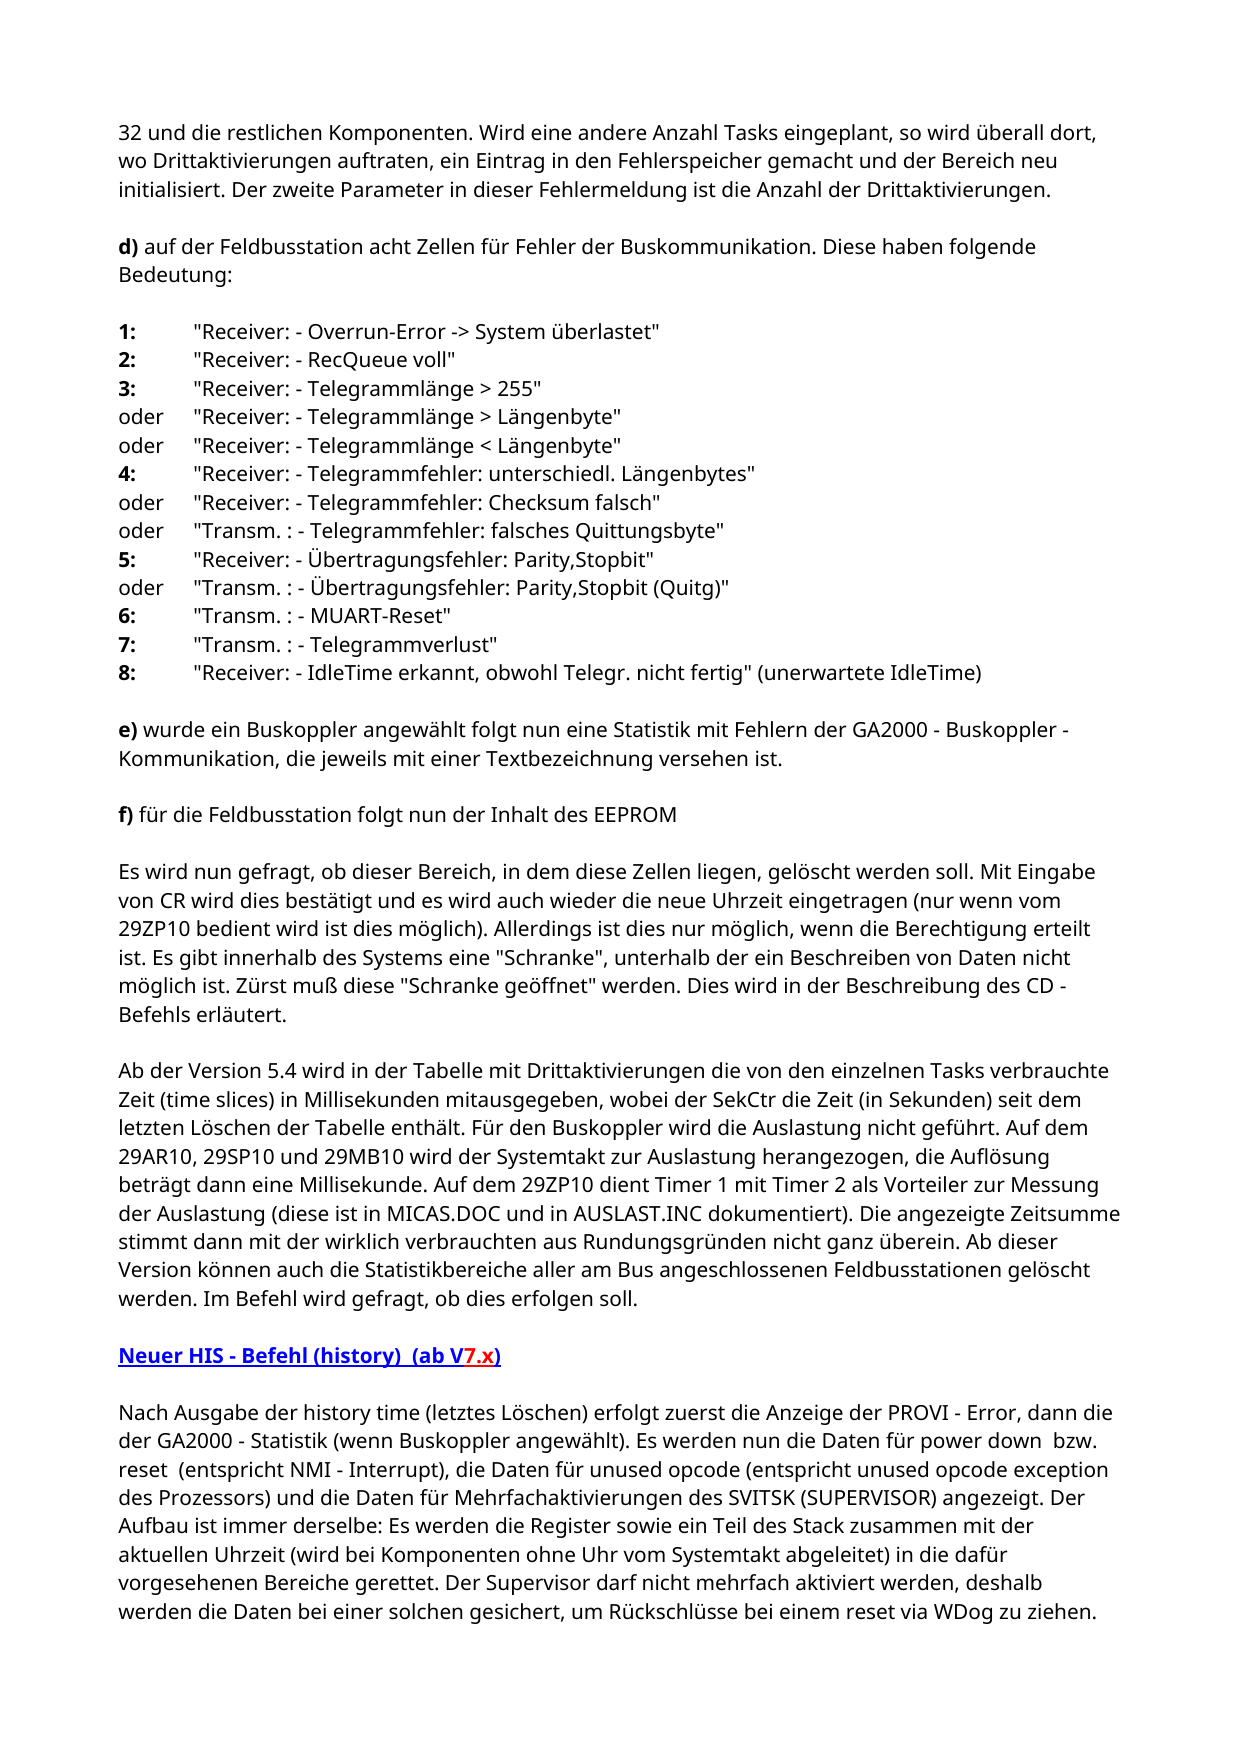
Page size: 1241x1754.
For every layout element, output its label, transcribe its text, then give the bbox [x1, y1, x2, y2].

text oder "Receiver: - Telegrammlänge > Längenbyte" [118, 402, 1122, 431]
text Ab der Version 5.4 wird in der Tabelle mit Drittaktivierungen die von den einzelnen Tasks verbrauchte Zeit (time slices) in Millisekunden mitausgegeben, wobei der SekCtr die Zeit (in Sekunden) seit dem letzten Löschen der Tabelle enthält. Für den Buskoppler wird die Auslastung nicht geführt. Auf dem 29AR10, 29SP10 und 29MB10 wird der Systemtakt zur Auslastung herangezogen, die Auflösung beträgt dann eine Millisekunde. Auf dem 29ZP10 dient Timer 1 mit Timer 2 als Vorteiler zur Messung der Auslastung (diese ist in MICAS.DOC und in AUSLAST.INC dokumentiert). Die angezeigte Zeitsumme stimmt dann mit der wirklich verbrauchten aus Rundungsgründen nicht ganz überein. Ab dieser Version können auch die Statistikbereiche aller am Bus angeschlossenen Feldbusstationen gelöscht werden. Im Befehl wird gefragt, ob dies erfolgen soll. [118, 1057, 1122, 1312]
text e) wurde ein Buskoppler angewählt folgt nun eine Statistik mit Fehlern der GA2000 - Buskoppler - Kommunikation, die jeweils mit einer Textbezeichnung versehen ist. [118, 715, 1122, 772]
text oder "Receiver: - Telegrammlänge < Längenbyte" [118, 431, 1122, 459]
text 3: "Receiver: - Telegrammlänge > 255" [118, 374, 1122, 402]
text oder "Transm. : - Telegrammfehler: falsches Quittungsbyte" [118, 516, 1122, 545]
text 4: "Receiver: - Telegrammfehler: unterschiedl. Längenbytes" [118, 459, 1122, 488]
text 32 und die restlichen Komponenten. Wird eine andere Anzahl Tasks eingeplant, so wird überall dort, wo Drittaktivierungen auftraten, ein Eintrag in den Fehlerspeicher gemacht und der Bereich neu initialisiert. Der zweite Parameter in dieser Fehlermeldung ist die Anzahl der Drittaktivierungen. [118, 118, 1122, 203]
text 5: "Receiver: - Übertragungsfehler: Parity,Stopbit" [118, 545, 1122, 573]
text 7: "Transm. : - Telegrammverlust" [118, 630, 1122, 658]
text Neuer HIS - Befehl (history) (ab V7.x) [118, 1341, 1122, 1369]
text oder "Receiver: - Telegrammfehler: Checksum falsch" [118, 488, 1122, 516]
text 8: "Receiver: - IdleTime erkannt, obwohl Telegr. nicht fertig" (unerwartete IdleTime) [118, 658, 1122, 687]
text 2: "Receiver: - RecQueue voll" [118, 346, 1122, 374]
text f) für die Feldbusstation folgt nun der Inhalt des EEPROM [118, 801, 1122, 829]
text oder "Transm. : - Übertragungsfehler: Parity,Stopbit (Quitg)" [118, 573, 1122, 602]
text Nach Ausgabe der history time (letztes Löschen) erfolgt zuerst die Anzeige der PROVI - Error, dann die der GA2000 - Statistik (wenn Buskoppler angewählt). Es werden nun die Daten für power down bzw. reset (entspricht NMI - Interrupt), die Daten für unused opcode (entspricht unused opcode exception des Prozessors) und die Daten für Mehrfachaktivierungen des SVITSK (SUPERVISOR) angezeigt. Der Aufbau ist immer derselbe: Es werden die Register sowie ein Teil des Stack zusammen mit der aktuellen Uhrzeit (wird bei Komponenten ohne Uhr vom Systemtakt abgeleitet) in die dafür vorgesehenen Bereiche gerettet. Der Supervisor darf nicht mehrfach aktiviert werden, deshalb werden die Daten bei einer solchen gesichert, um Rückschlüsse bei einem reset via WDog zu ziehen. [118, 1398, 1122, 1625]
text Es wird nun gefragt, ob dieser Bereich, in dem diese Zellen liegen, gelöscht werden soll. Mit Eingabe von CR wird dies bestätigt und es wird auch wieder die neue Uhrzeit eingetragen (nur wenn vom 29ZP10 bedient wird ist dies möglich). Allerdings ist dies nur möglich, wenn die Berechtigung erteilt ist. Es gibt innerhalb des Systems eine "Schranke", unterhalb der ein Beschreiben von Daten nicht möglich ist. Zürst muß diese "Schranke geöffnet" werden. Dies wird in der Beschreibung des CD - Befehls erläutert. [118, 857, 1122, 1028]
text 1: "Receiver: - Overrun-Error -> System überlastet" [118, 317, 1122, 346]
text d) auf der Feldbusstation acht Zellen für Fehler der Buskommunikation. Diese haben folgende Bedeutung: [118, 232, 1122, 289]
text 6: "Transm. : - MUART-Reset" [118, 602, 1122, 630]
